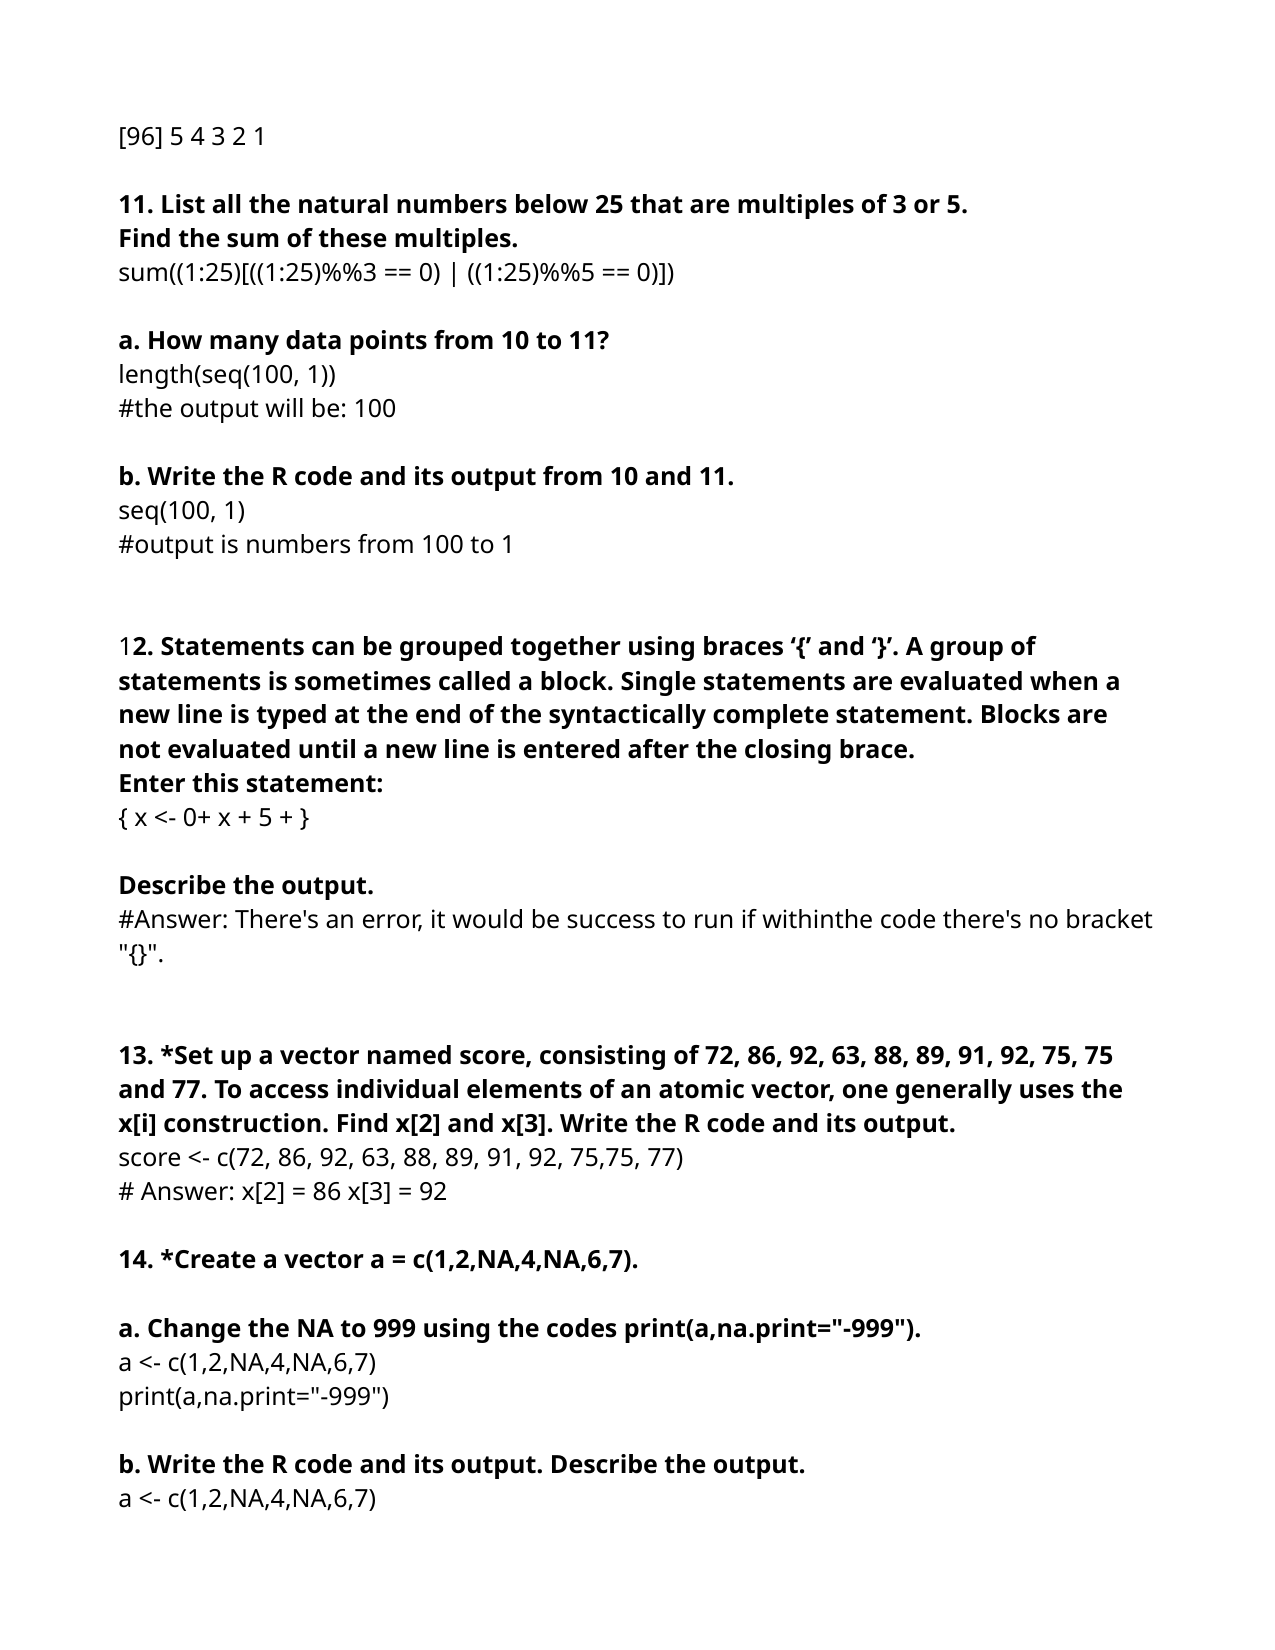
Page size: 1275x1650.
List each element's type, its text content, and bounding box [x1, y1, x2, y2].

text a <- c(1,2,NA,4,NA,6,7) [118, 1344, 1157, 1378]
text 11. List all the natural numbers below 25 that are multiples of 3 or 5. [118, 186, 1157, 220]
text Describe the output. [118, 867, 1157, 902]
text #the output will be: 100 [118, 391, 1157, 425]
text a <- c(1,2,NA,4,NA,6,7) [118, 1481, 1157, 1515]
text a. How many data points from 10 to 11? [118, 322, 1157, 357]
text seq(100, 1) [118, 493, 1157, 527]
text a. Change the NA to 999 using the codes print(a,na.print="-999"). [118, 1310, 1157, 1344]
text #output is numbers from 100 to 1 [118, 527, 1157, 561]
text sum((1:25)[((1:25)%%3 == 0) | ((1:25)%%5 == 0)]) [118, 254, 1157, 288]
text b. Write the R code and its output from 10 and 11. [118, 459, 1157, 493]
text 12. Statements can be grouped together using braces ‘{’ and ‘}’. A group of statements is sometimes called a block. Single statements are evaluated when a new line is typed at the end of the syntactically complete statement. Blocks are not evaluated until a new line is entered after the closing brace. [118, 629, 1157, 765]
text 13. *Set up a vector named score, consisting of 72, 86, 92, 63, 88, 89, 91, 92, 75, 75 and 77. To access individual elements of an atomic vector, one generally uses the x[i] construction. Find x[2] and x[3]. Write the R code and its output. [118, 1038, 1157, 1140]
text #Answer: There's an error, it would be success to run if withinthe code there's no bracket "{}". [118, 902, 1157, 970]
text { x <- 0+ x + 5 + } [118, 799, 1157, 833]
text Find the sum of these multiples. [118, 220, 1157, 254]
text b. Write the R code and its output. Describe the output. [118, 1447, 1157, 1481]
text print(a,na.print="-999") [118, 1378, 1157, 1412]
text [96] 5 4 3 2 1 [118, 118, 1157, 152]
text 14. *Create a vector a = c(1,2,NA,4,NA,6,7). [118, 1242, 1157, 1276]
text # Answer: x[2] = 86 x[3] = 92 [118, 1174, 1157, 1208]
text score <- c(72, 86, 92, 63, 88, 89, 91, 92, 75,75, 77) [118, 1140, 1157, 1174]
text Enter this statement: [118, 765, 1157, 799]
text length(seq(100, 1)) [118, 357, 1157, 391]
